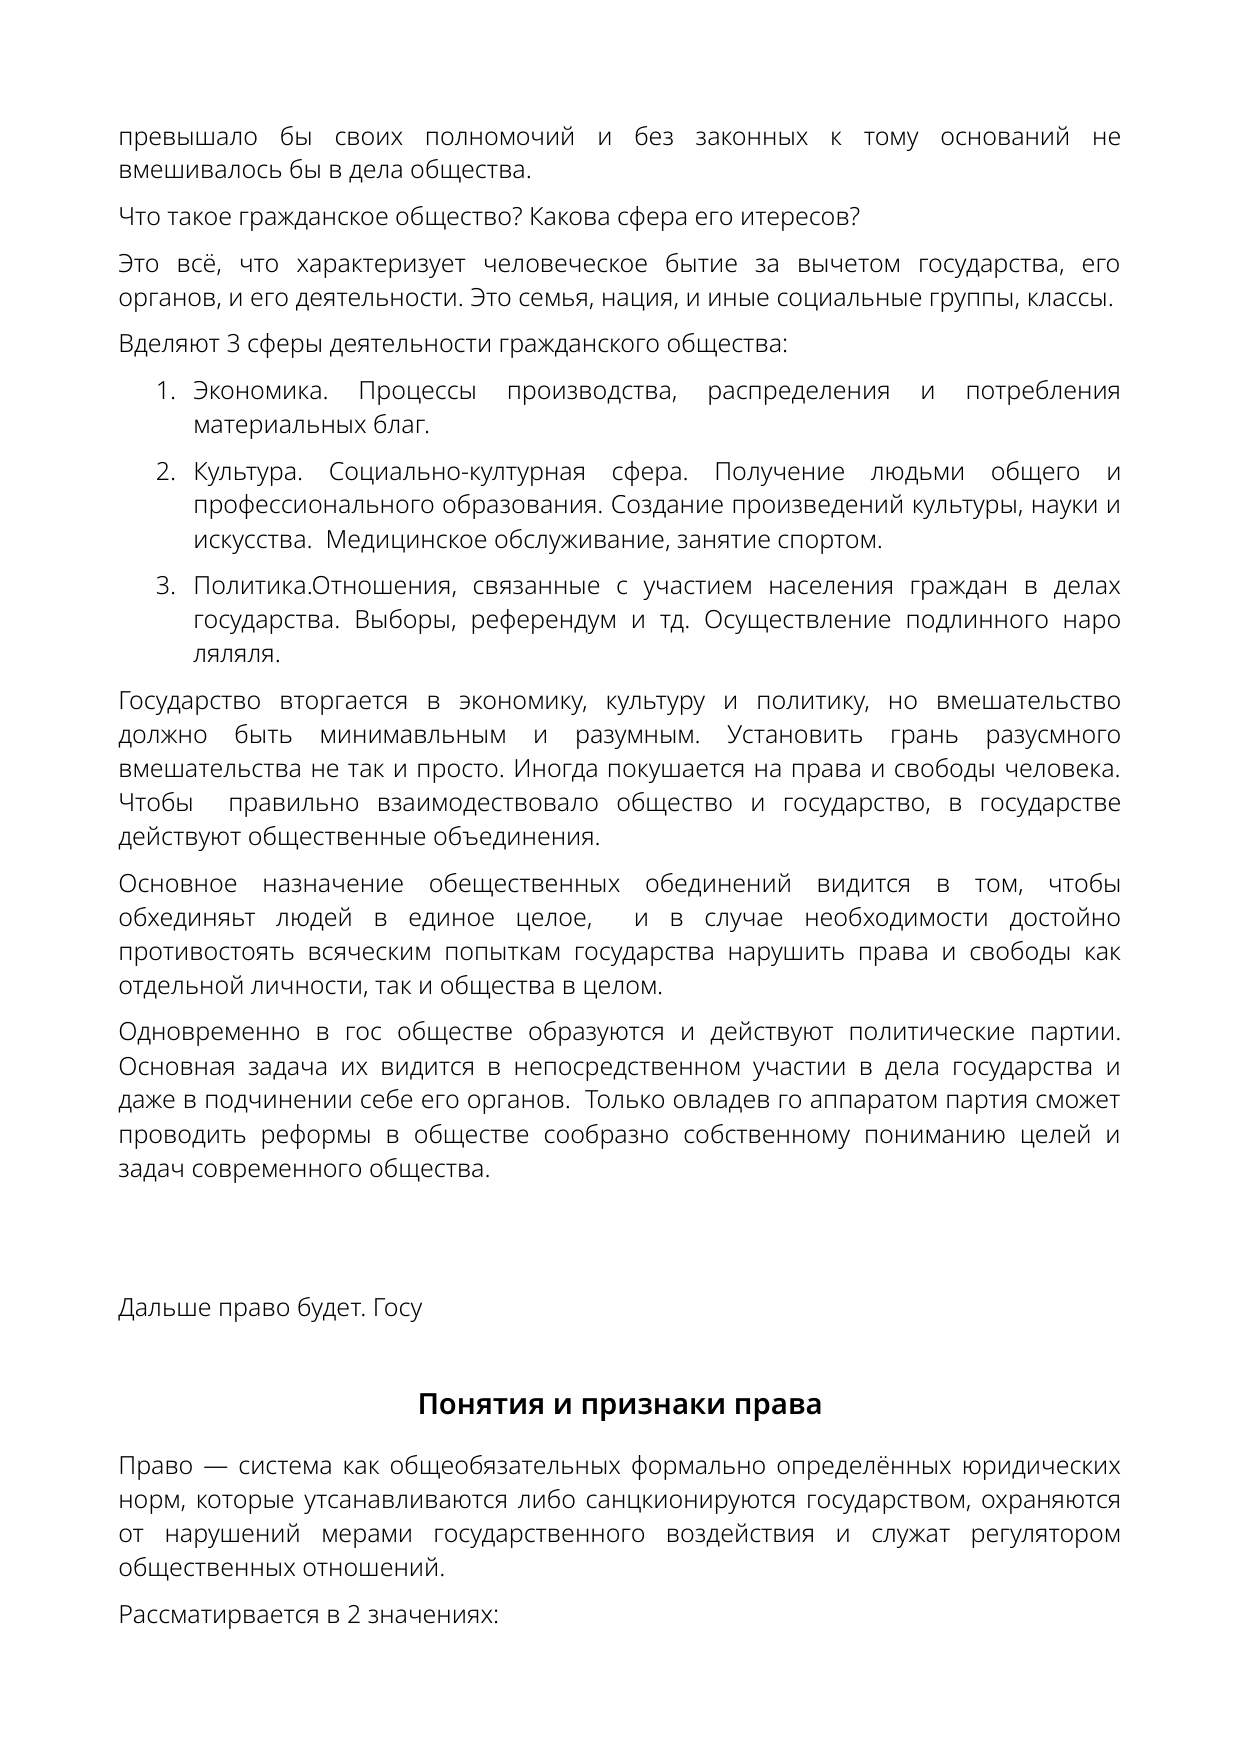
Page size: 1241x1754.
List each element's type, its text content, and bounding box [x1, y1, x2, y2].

text Одновременно в гос обществе образуются и действуют политические партии. Основная задача их видится в непосредственном участии в дела государства и даже в подчинении себе его органов. Только овладев го аппаратом партия сможет проводить реформы в обществе сообразно собственному пониманию целей и задач современного общества. [118, 1014, 1122, 1184]
list Политика.Отношения, связанные с участием населения граждан в делах государства. Выборы, референдум и тд. Осуществление подлинного наро ляляля. [156, 568, 1122, 670]
text Рассматирвается в 2 значениях: [118, 1597, 1122, 1631]
text Что такое гражданское общество? Какова сфера его итересов? [118, 199, 1122, 233]
text Дальше право будет. Госу [118, 1290, 1122, 1324]
text Государство вторгается в экономику, культуру и политику, но вмешательство должно быть минимавльным и разумным. Установить грань разусмного вмешательства не так и просто. Иногда покушается на права и свободы человека. Чтобы правильно взаимодествовало общество и государство, в государстве действуют общественные объединения. [118, 682, 1122, 853]
list Культура. Социально-културная сфера. Получение людьми общего и профессионального образования. Создание произведений культуры, науки и искусства. Медицинское обслуживание, занятие спортом. [156, 453, 1122, 555]
text Это всё, что характеризует человеческое бытие за вычетом государства, его органов, и его деятельности. Это семья, нация, и иные социальные группы, классы. [118, 245, 1122, 313]
list Экономика. Процессы производства, распределения и потребления материальных благ. [156, 372, 1122, 441]
text Право — система как общеобязательных формально определённых юридических норм, которые утсанавливаются либо санцкионируются государством, охраняются от нарушений мерами государственного воздействия и служат регулятором общественных отношений. [118, 1448, 1122, 1584]
subtitle Понятия и признаки права [118, 1383, 1122, 1423]
text Вделяют 3 сферы деятельности гражданского общества: [118, 326, 1122, 360]
text Основное назначение обещественных обединений видится в том, чтобы обхединяьт людей в единое целое, и в случае необходимости достойно противостоять всяческим попыткам государства нарушить права и свободы как отдельной личности, так и общества в целом. [118, 865, 1122, 1002]
text превышало бы своих полномочий и без законных к тому оснований не вмешивалось бы в дела общества. [118, 118, 1122, 186]
